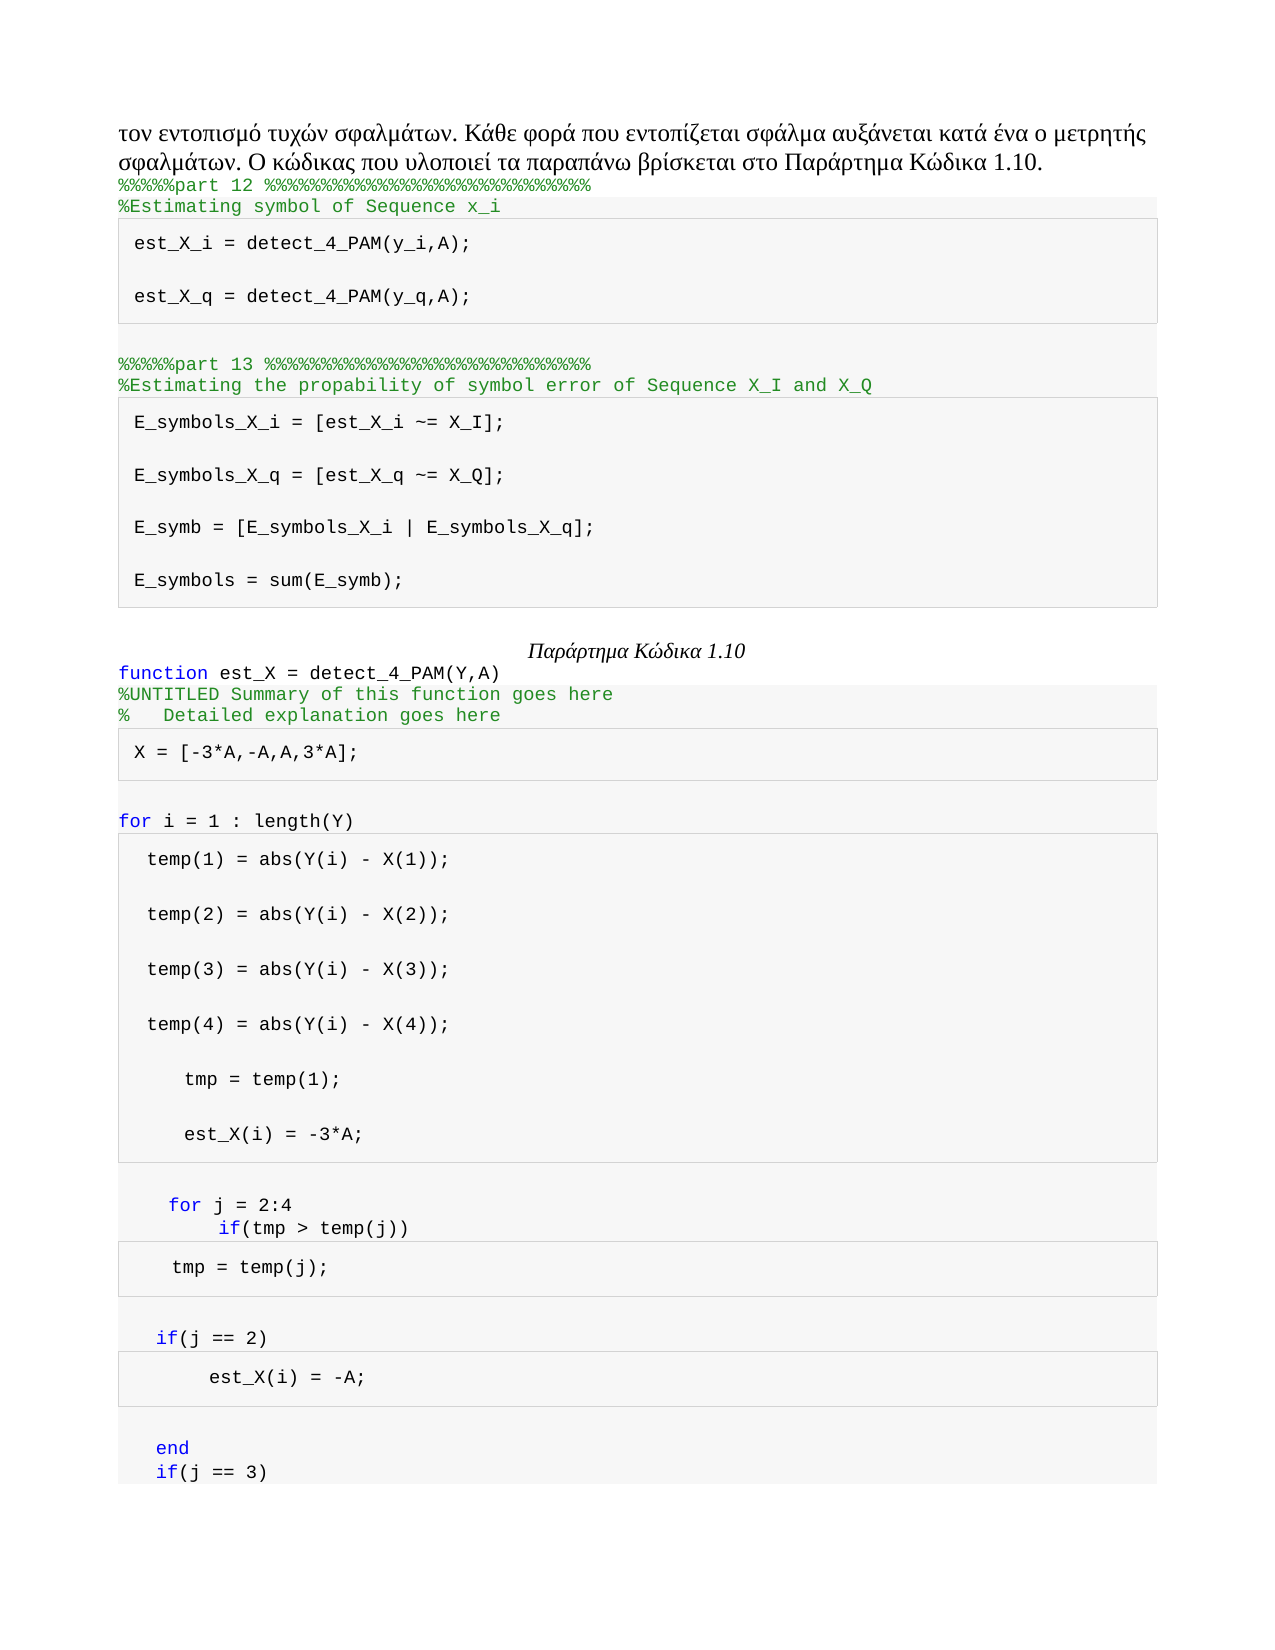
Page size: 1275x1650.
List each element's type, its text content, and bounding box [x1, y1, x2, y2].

text E_symbols_X_i = [est_X_i ~= X_I]; [119, 398, 1157, 434]
text %%%%%part 13 %%%%%%%%%%%%%%%%%%%%%%%%%%%%% [118, 354, 1157, 376]
text function est_X = detect_4_PAM(Y,A) [118, 664, 1157, 685]
text %Estimating symbol of Sequence x_i [118, 197, 1157, 218]
text for j = 2:4 [118, 1193, 1157, 1217]
text tmp = temp(j); [119, 1242, 1157, 1296]
text est_X_i = detect_4_PAM(y_i,A); [119, 219, 1157, 255]
text X = [-3*A,-A,A,3*A]; [119, 729, 1157, 780]
text if(tmp > temp(j)) [118, 1217, 1157, 1241]
text temp(3) = abs(Y(i) - X(3)); [119, 942, 1157, 982]
text end [118, 1437, 1157, 1461]
text E_symbols = sum(E_symb); [119, 554, 1157, 607]
text % Detailed explanation goes here [118, 706, 1157, 727]
text %Estimating the propability of symbol error of Sequence X_I and X_Q [118, 376, 1157, 397]
text temp(1) = abs(Y(i) - X(1)); [119, 834, 1157, 872]
text %UNTITLED Summary of this function goes here [118, 685, 1157, 706]
text for i = 1 : length(Y) [118, 811, 1157, 833]
text if(j == 2) [118, 1327, 1157, 1351]
text temp(4) = abs(Y(i) - X(4)); [119, 997, 1157, 1037]
text est_X_q = detect_4_PAM(y_q,A); [119, 271, 1157, 323]
text E_symbols_X_q = [est_X_q ~= X_Q]; [119, 449, 1157, 487]
text E_symb = [E_symbols_X_i | E_symbols_X_q]; [119, 502, 1157, 539]
text temp(2) = abs(Y(i) - X(2)); [119, 888, 1157, 927]
text τον εντοπισμό τυχών σφαλμάτων. Κάθε φορά που εντοπίζεται σφάλμα αυξάνεται κατά ένα ο μετρητής σφαλμάτων. Ο κώδικας που υλοποιεί τα παραπάνω βρίσκεται στο Παράρτημα Κώδικα 1.10. [118, 118, 1157, 176]
text tmp = temp(1); [119, 1052, 1157, 1092]
text %%%%%part 12 %%%%%%%%%%%%%%%%%%%%%%%%%%%%% [118, 176, 1157, 197]
text est_X(i) = -A; [119, 1352, 1157, 1406]
text est_X(i) = -3*A; [119, 1107, 1157, 1162]
text if(j == 3) [118, 1461, 1157, 1484]
text Παράρτημα Κώδικα 1.10 [118, 638, 1157, 664]
